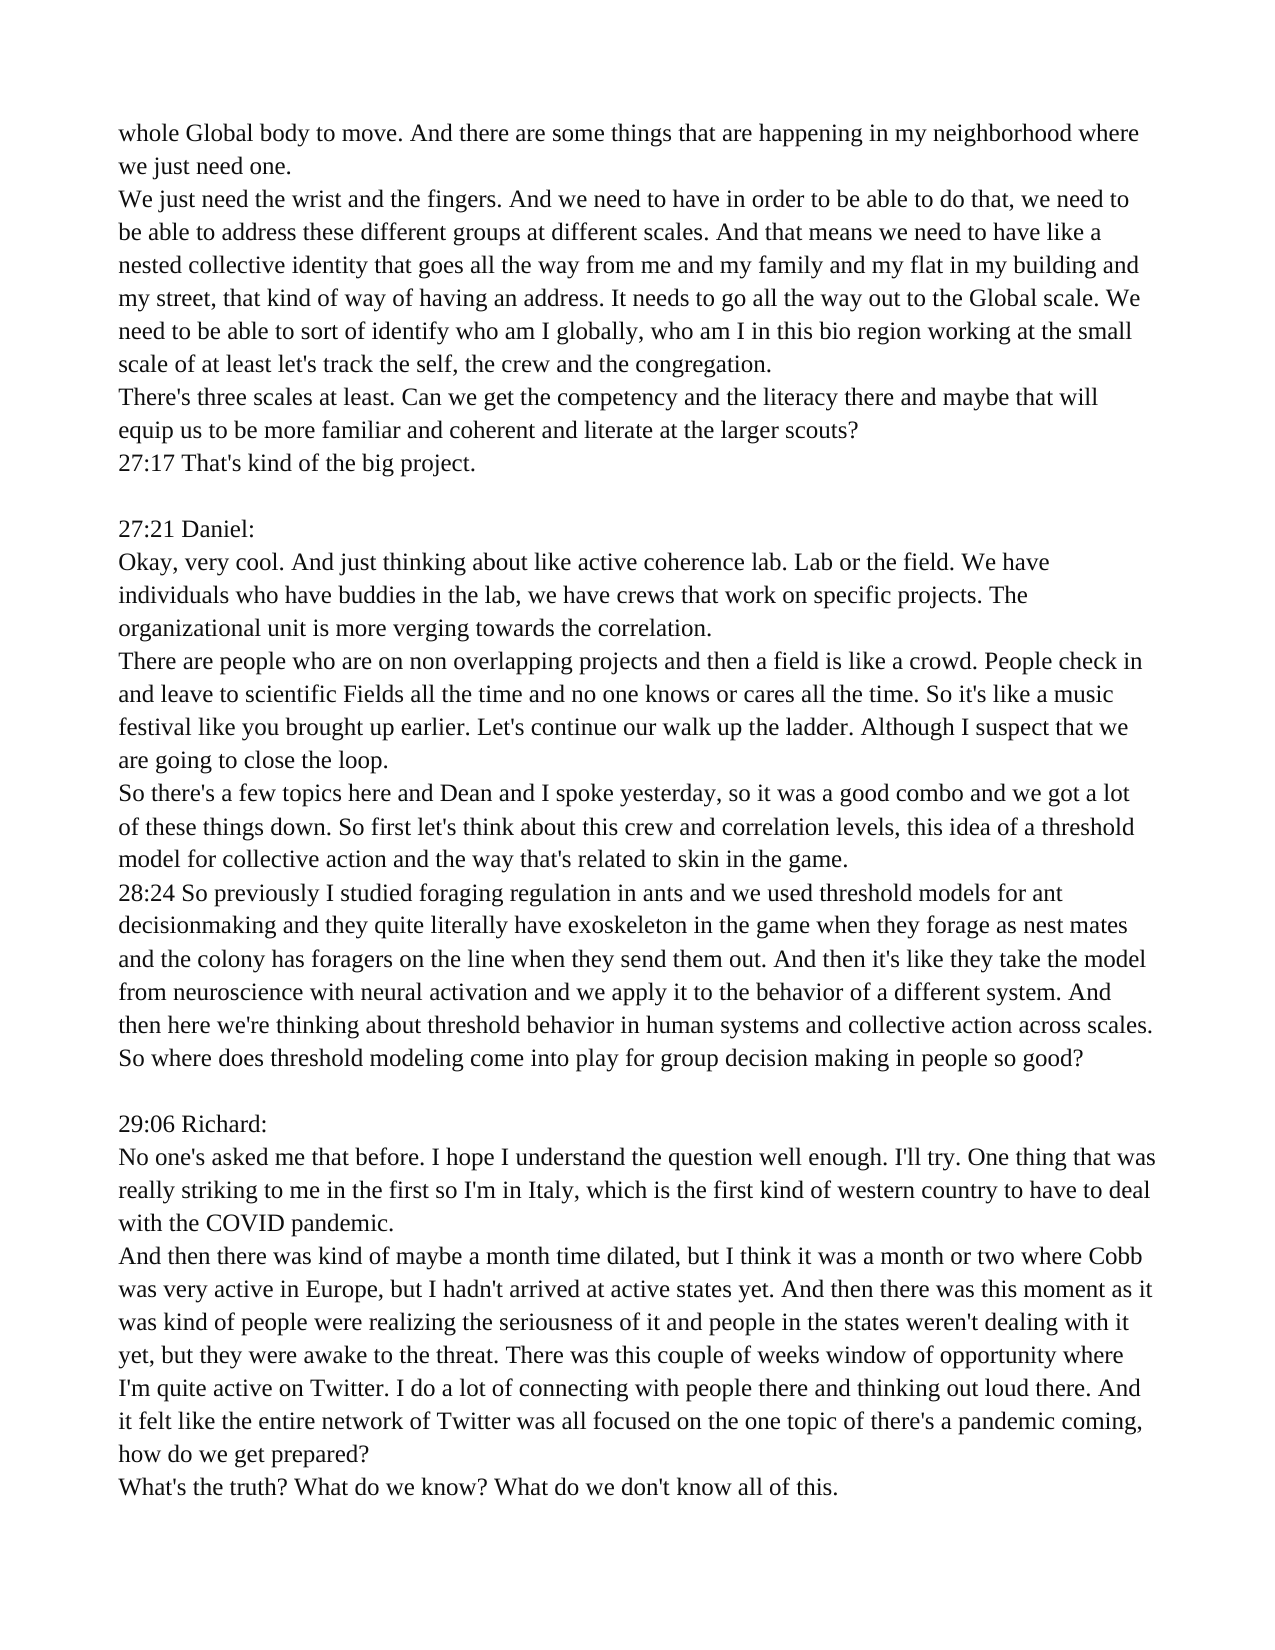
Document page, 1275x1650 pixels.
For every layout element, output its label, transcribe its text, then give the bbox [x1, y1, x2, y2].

text No one's asked me that before. I hope I understand the question well enough. I'll try. One thing that was really striking to me in the first so I'm in Italy, which is the first kind of western country to have to deal with the COVID pandemic. [118, 1142, 1157, 1237]
text So where does threshold modeling come into play for group decision making in people so good? [118, 1043, 1157, 1071]
text Okay, very cool. And just thinking about like active coherence lab. Lab or the field. We have individuals who have buddies in the lab, we have crews that work on specific projects. The organizational unit is more verging towards the correlation. [118, 547, 1157, 642]
text We just need the wrist and the fingers. And we need to have in order to be able to do that, we need to be able to address these different groups at different scales. And that means we need to have like a nested collective identity that goes all the way from me and my family and my flat in my building and my street, that kind of way of having an address. It needs to go all the way out to the Global scale. We need to be able to sort of identify who am I globally, who am I in this bio region working at the small scale of at least let's track the self, the crew and the congregation. [118, 184, 1157, 378]
text So there's a few topics here and Dean and I spoke yesterday, so it was a good combo and we got a lot of these things down. So first let's think about this crew and correlation levels, this idea of a threshold model for collective action and the way that's related to skin in the game. [118, 778, 1157, 873]
text 28:24 So previously I studied foraging regulation in ants and we used threshold models for ant decisionmaking and they quite literally have exoskeleton in the game when they forage as nest mates and the colony has foragers on the line when they send them out. And then it's like they take the model from neuroscience with neural activation and we apply it to the behavior of a different system. And then here we're thinking about threshold behavior in human systems and collective action across scales. [118, 878, 1157, 1038]
text 29:06 Richard: [118, 1109, 1157, 1137]
text What's the truth? What do we know? What do we don't know all of this. [118, 1472, 1157, 1501]
text There are people who are on non overlapping projects and then a field is like a crowd. People check in and leave to scientific Fields all the time and no one knows or cares all the time. So it's like a music festival like you brought up earlier. Let's continue our walk up the ladder. Although I suspect that we are going to close the loop. [118, 646, 1157, 774]
text 27:17 That's kind of the big project. [118, 448, 1157, 477]
text whole Global body to move. And there are some things that are happening in my neighborhood where we just need one. [118, 118, 1157, 180]
text 27:21 Daniel: [118, 514, 1157, 543]
text There's three scales at least. Can we get the competency and the literacy there and maybe that will equip us to be more familiar and coherent and literate at the larger scouts? [118, 382, 1157, 444]
text And then there was kind of maybe a month time dilated, but I think it was a month or two where Cobb was very active in Europe, but I hadn't arrived at active states yet. And then there was this moment as it was kind of people were realizing the seriousness of it and people in the states weren't dealing with it yet, but they were awake to the threat. There was this couple of weeks window of opportunity where I'm quite active on Twitter. I do a lot of connecting with people there and thinking out loud there. And it felt like the entire network of Twitter was all focused on the one topic of there's a pandemic coming, how do we get prepared? [118, 1241, 1157, 1468]
